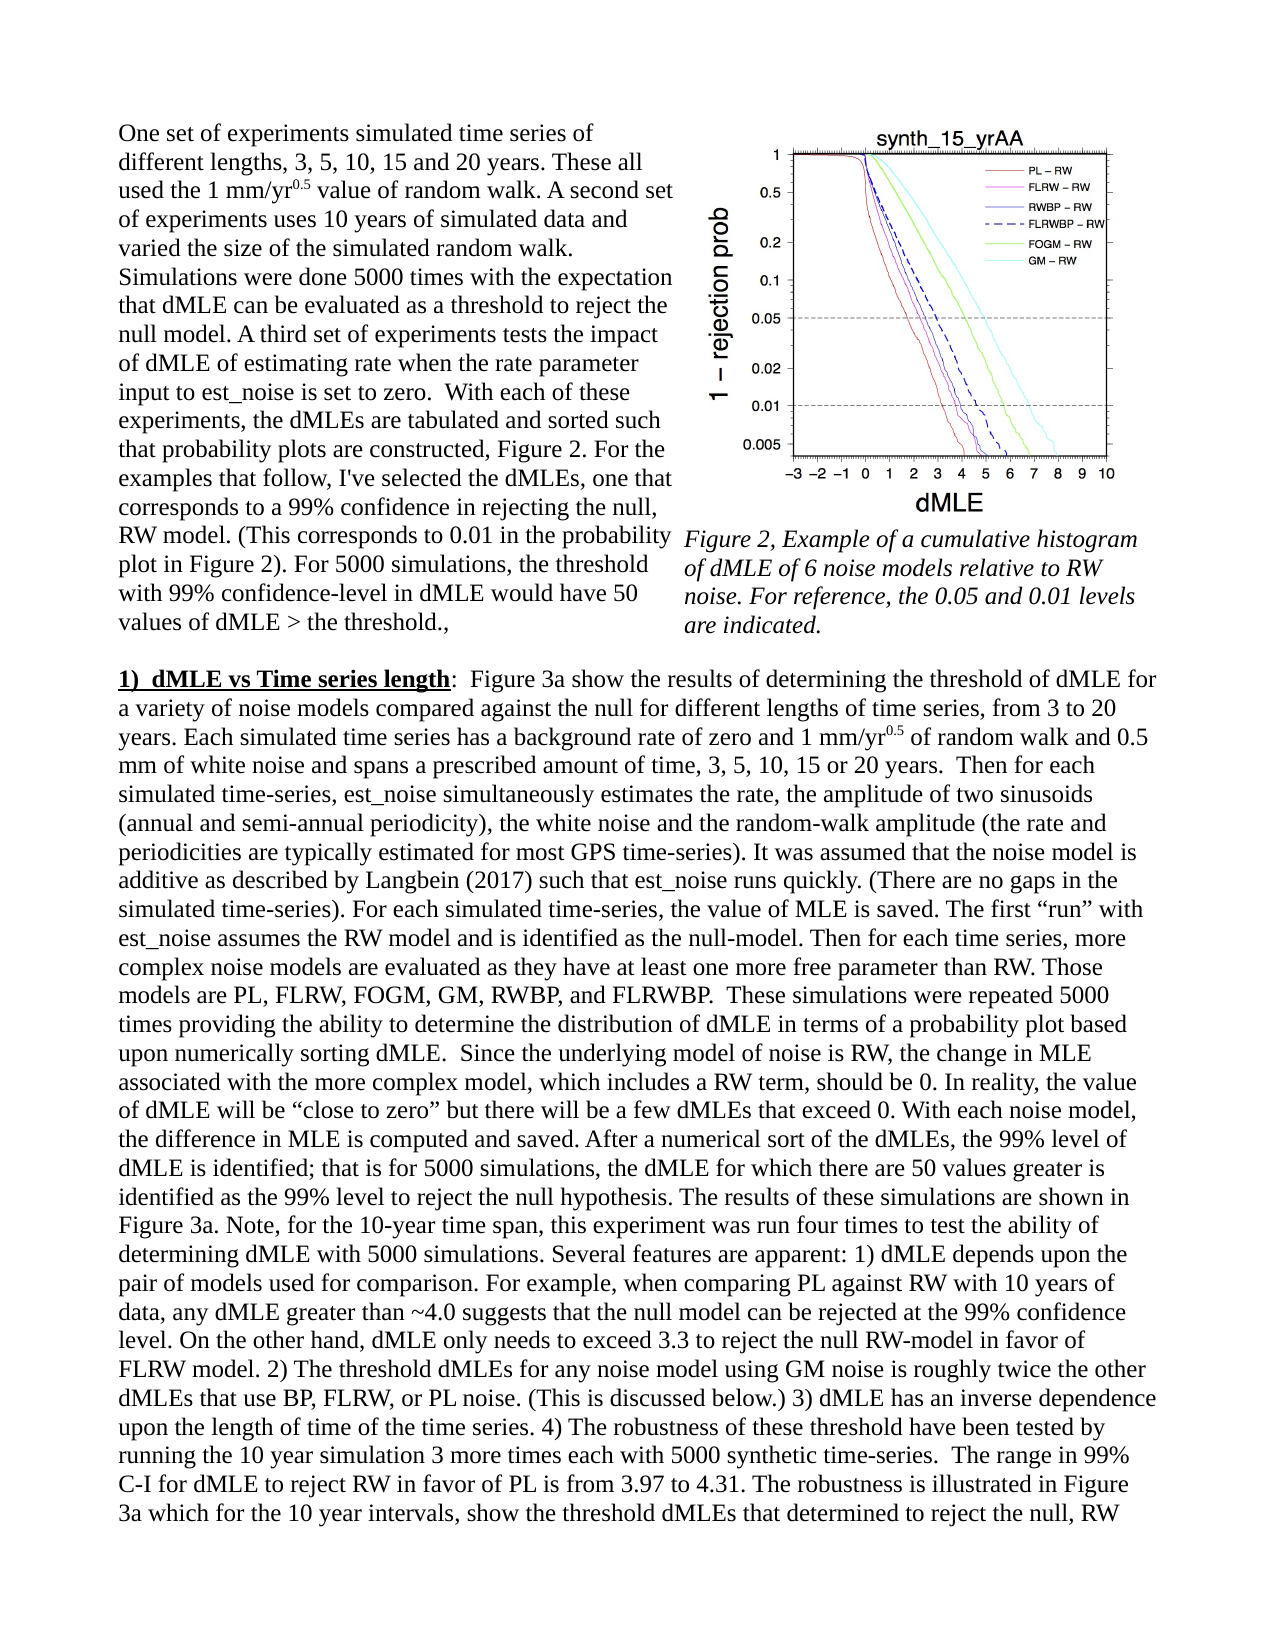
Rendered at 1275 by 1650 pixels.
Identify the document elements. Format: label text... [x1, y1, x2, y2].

text 1) dMLE vs Time series length: Figure 3a show the results of determining the threshold of dMLE for a variety of noise models compared against the null for different lengths of time series, from 3 to 20 years. Each simulated time series has a background rate of zero and 1 mm/yr0.5 of random walk and 0.5 mm of white noise and spans a prescribed amount of time, 3, 5, 10, 15 or 20 years. Then for each simulated time-series, est_noise simultaneously estimates the rate, the amplitude of two sinusoids (annual and semi-annual periodicity), the white noise and the random-walk amplitude (the rate and periodicities are typically estimated for most GPS time-series). It was assumed that the noise model is additive as described by Langbein (2017) such that est_noise runs quickly. (There are no gaps in the simulated time-series). For each simulated time-series, the value of MLE is saved. The first “run” with est_noise assumes the RW model and is identified as the null-model. Then for each time series, more complex noise models are evaluated as they have at least one more free parameter than RW. Those models are PL, FLRW, FOGM, GM, RWBP, and FLRWBP. These simulations were repeated 5000 times providing the ability to determine the distribution of dMLE in terms of a probability plot based upon numerically sorting dMLE. Since the underlying model of noise is RW, the change in MLE associated with the more complex model, which includes a RW term, should be 0. In reality, the value of dMLE will be “close to zero” but there will be a few dMLEs that exceed 0. With each noise model, the difference in MLE is computed and saved. After a numerical sort of the dMLEs, the 99% level of dMLE is identified; that is for 5000 simulations, the dMLE for which there are 50 values greater is identified as the 99% level to reject the null hypothesis. The results of these simulations are shown in Figure 3a. Note, for the 10-year time span, this experiment was run four times to test the ability of determining dMLE with 5000 simulations. Several features are apparent: 1) dMLE depends upon the pair of models used for comparison. For example, when comparing PL against RW with 10 years of data, any dMLE greater than ~4.0 suggests that the null model can be rejected at the 99% confidence level. On the other hand, dMLE only needs to exceed 3.3 to reject the null RW-model in favor of FLRW model. 2) The threshold dMLEs for any noise model using GM noise is roughly twice the other dMLEs that use BP, FLRW, or PL noise. (This is discussed below.) 3) dMLE has an inverse dependence upon the length of time of the time series. 4) The robustness of these threshold have been tested by running the 10 year simulation 3 more times each with 5000 synthetic time-series. The range in 99% C-I for dMLE to reject RW in favor of PL is from 3.97 to 4.31. The robustness is illustrated in Figure 3a which for the 10 year intervals, show the threshold dMLEs that determined to reject the null, RW [118, 664, 1157, 1527]
text One set of experiments simulated time series of different lengths, 3, 5, 10, 15 and 20 years. These all used the 1 mm/yr0.5 value of random walk. A second set of experiments uses 10 years of simulated data and varied the size of the simulated random walk. Simulations were done 5000 times with the expectation that dMLE can be evaluated as a threshold to reject the null model. A third set of experiments tests the impact of dMLE of estimating rate when the rate parameter input to est_noise is set to zero. With each of these experiments, the dMLEs are tabulated and sorted such that probability plots are constructed, Figure 2. For the examples that follow, I've selected the dMLEs, one that corresponds to a 99% confidence in rejecting the null, RW model. (This corresponds to 0.01 in the probability plot in Figure 2). For 5000 simulations, the threshold with 99% confidence-level in dMLE would have 50 values of dMLE > the threshold., [118, 118, 1157, 636]
picture [700, 446, 1025, 524]
text Figure 2, Example of a cumulative histogram of dMLE of 6 noise models relative to RW noise. For reference, the 0.05 and 0.01 levels are indicated. [684, 132, 1149, 639]
